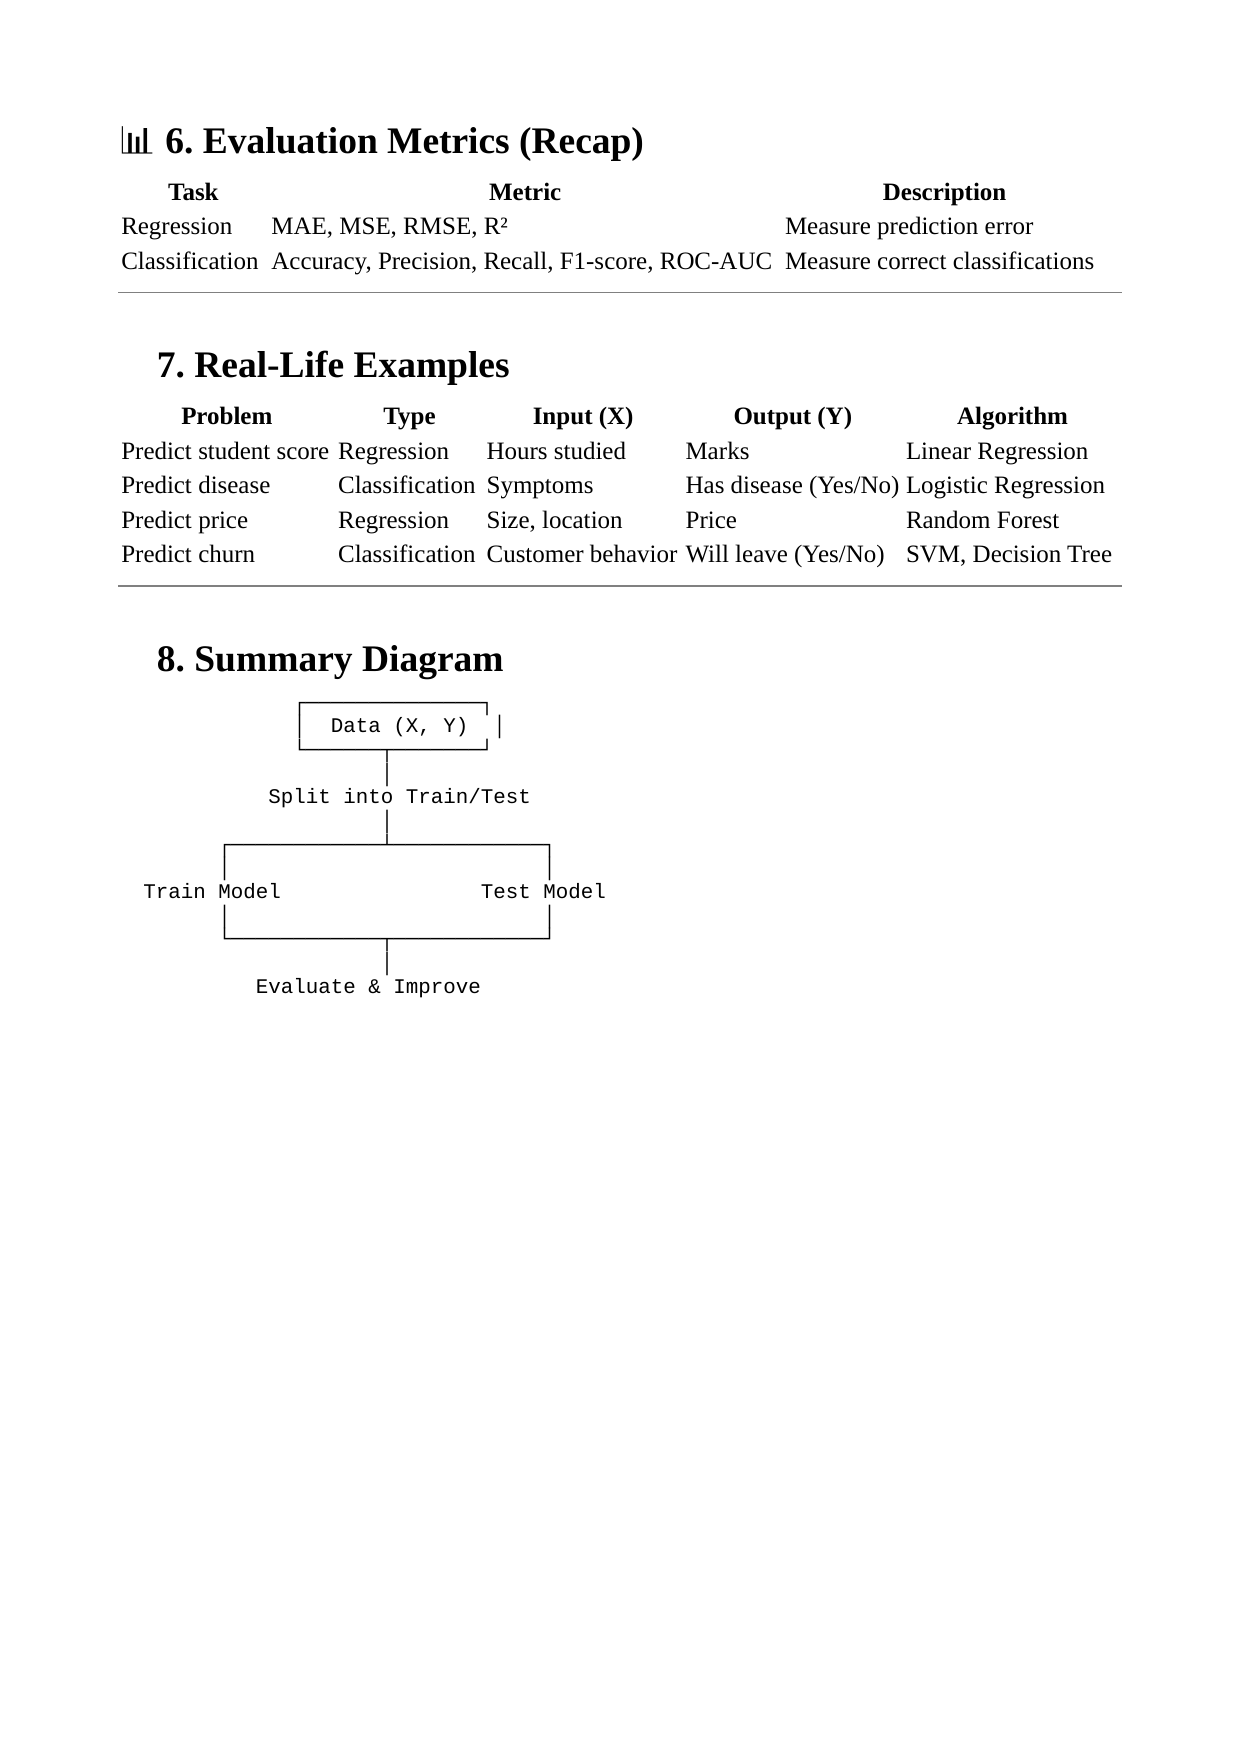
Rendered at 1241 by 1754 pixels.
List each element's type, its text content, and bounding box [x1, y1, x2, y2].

table_cell Classification [335, 468, 483, 502]
table_cell SVM, Decision Tree [903, 537, 1122, 571]
text │ Data (X, Y) │ [118, 716, 1122, 739]
table_cell Regression [118, 208, 268, 243]
table_cell Price [683, 502, 903, 537]
text Evaluate & Improve [118, 976, 1122, 999]
table_cell Size, location [484, 502, 682, 537]
subtitle 📊 6. Evaluation Metrics (Recap) [118, 118, 1122, 161]
text │ [387, 763, 1122, 786]
text ┌────────────┴────────────┐ [118, 834, 386, 857]
text │ │ [225, 905, 549, 928]
table_cell Logistic Regression [903, 468, 1122, 502]
table_cell Predict churn [118, 537, 335, 571]
text └──────┬───────┘ [118, 739, 1122, 763]
table_header Description [782, 174, 1107, 208]
table_cell Marks [683, 433, 903, 467]
text │ │ [550, 905, 1122, 928]
table_cell Classification [335, 537, 483, 571]
table_cell Predict price [118, 502, 335, 537]
table_cell Random Forest [903, 502, 1122, 537]
table_cell Symptoms [484, 468, 682, 502]
text ┌────────────┴────────────┐ [225, 845, 549, 857]
text └────────────┬────────────┘ [118, 928, 1122, 952]
subtitle 🧩 8. Summary Diagram [118, 636, 1122, 679]
table_cell Customer behavior [484, 537, 682, 571]
table_cell Measure prediction error [782, 208, 1107, 243]
text Train Model Test Model [118, 881, 1122, 905]
text │ [118, 952, 1122, 976]
table_cell Regression [335, 433, 483, 467]
text Split into Train/Test [118, 786, 1122, 810]
table_cell Accuracy, Precision, Recall, F1-score, ROC-AUC [268, 243, 782, 277]
table_cell MAE, MSE, RMSE, R² [268, 208, 782, 243]
subtitle 🧮 7. Real-Life Examples [118, 343, 1122, 386]
table_cell Regression [335, 502, 483, 537]
table_cell Predict student score [118, 433, 335, 467]
text │ │ [118, 857, 1122, 881]
text │ │ [118, 905, 224, 928]
table_header Task [118, 174, 268, 208]
text │ [118, 763, 386, 786]
table_header Input (X) [484, 398, 682, 433]
table_cell Has disease (Yes/No) [683, 468, 903, 502]
table_cell Will leave (Yes/No) [683, 537, 903, 571]
table_header Algorithm [903, 398, 1122, 433]
table_header Type [335, 398, 483, 433]
table_cell Classification [118, 243, 268, 277]
table_cell Linear Regression [903, 433, 1122, 467]
table_header Problem [118, 398, 335, 433]
text ┌────────────┴────────────┐ [387, 834, 1122, 857]
table_cell Hours studied [484, 433, 682, 467]
text ┌──────────────┐ [118, 692, 1122, 716]
table_header Metric [268, 174, 782, 208]
text │ [118, 810, 1122, 834]
table_cell Predict disease [118, 468, 335, 502]
table_cell Measure correct classifications [782, 243, 1107, 277]
table_header Output (Y) [683, 398, 903, 433]
